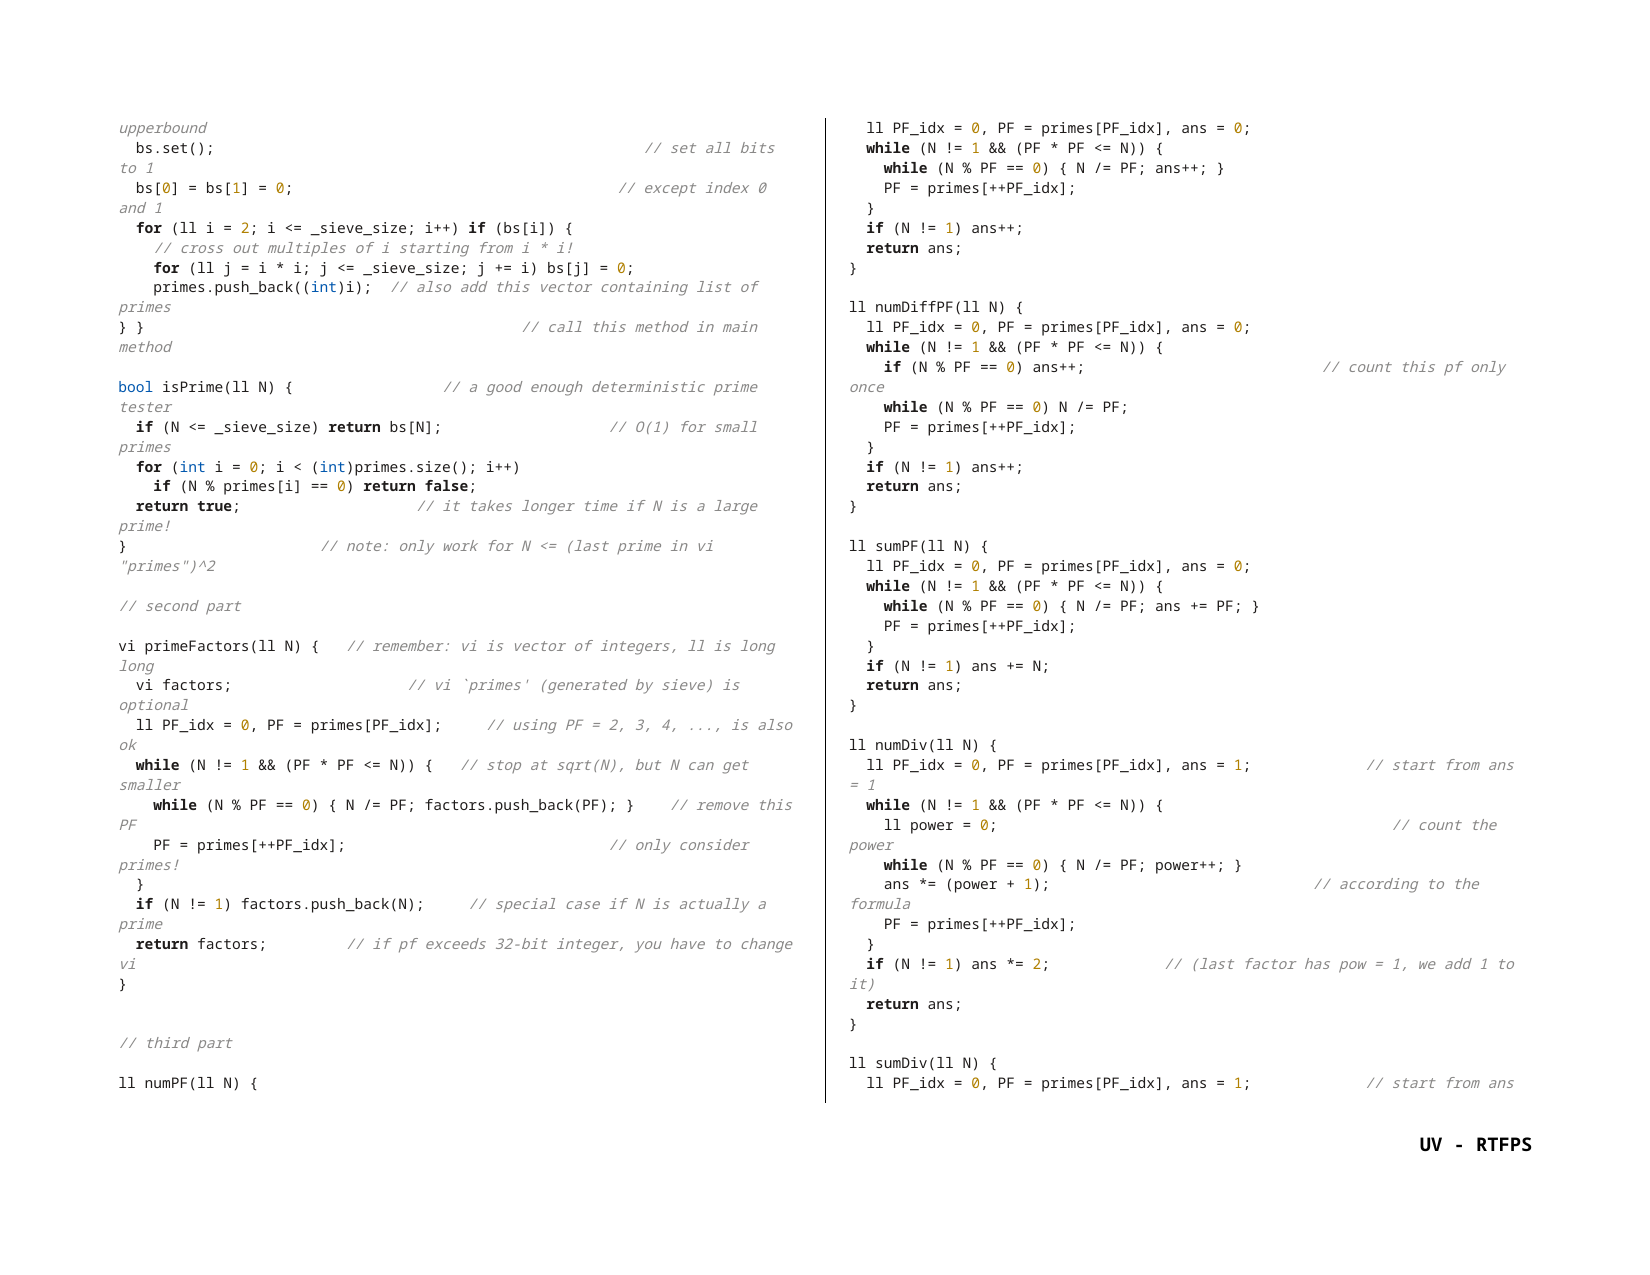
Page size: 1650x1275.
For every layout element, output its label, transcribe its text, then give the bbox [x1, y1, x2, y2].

text while (N != 1 && (PF * PF <= N)) { // stop at sqrt(N), but N can get smaller [118, 755, 801, 794]
text for (ll i = 2; i <= _sieve_size; i++) if (bs[i]) { [118, 218, 801, 237]
text if (N % primes[i] == 0) return false; [118, 476, 801, 496]
text return factors; // if pf exceeds 32-bit integer, you have to change vi [118, 934, 801, 974]
text while (N % PF == 0) { N /= PF; power++; } [849, 854, 1532, 874]
text } [849, 635, 1532, 655]
text ans *= (power + 1); // according to the formula [849, 874, 1532, 914]
text ll numDiv(ll N) { [849, 735, 1532, 755]
text if (N != 1) factors.push_back(N); // special case if N is actually a prime [118, 894, 801, 934]
text if (N != 1) ans += N; [849, 655, 1532, 675]
text if (N <= _sieve_size) return bs[N]; // O(1) for small primes [118, 417, 801, 456]
text return ans; [849, 993, 1532, 1013]
text ll PF_idx = 0, PF = primes[PF_idx], ans = 1; // start from ans = 1 [849, 755, 1532, 794]
text } [849, 695, 1532, 715]
text PF = primes[++PF_idx]; [849, 417, 1532, 436]
text } // note: only work for N <= (last prime in vi "primes")^2 [118, 536, 801, 576]
text } [849, 1013, 1532, 1033]
text while (N % PF == 0) N /= PF; [849, 397, 1532, 417]
text PF = primes[++PF_idx]; [849, 178, 1532, 198]
text } [849, 496, 1532, 516]
text while (N % PF == 0) { N /= PF; ans++; } [849, 158, 1532, 178]
text bool isPrime(ll N) { // a good enough deterministic prime tester [118, 377, 801, 417]
text upperbound [118, 118, 801, 138]
text PF = primes[++PF_idx]; // only consider primes! [118, 834, 801, 874]
text // cross out multiples of i starting from i * i! [118, 237, 801, 257]
text return ans; [849, 476, 1532, 496]
text while (N != 1 && (PF * PF <= N)) { [849, 794, 1532, 814]
text while (N % PF == 0) { N /= PF; factors.push_back(PF); } // remove this PF [118, 794, 801, 834]
text if (N != 1) ans++; [849, 456, 1532, 476]
text if (N % PF == 0) ans++; // count this pf only once [849, 357, 1532, 397]
text bs.set(); // set all bits to 1 [118, 138, 801, 178]
text } [849, 198, 1532, 218]
text ll PF_idx = 0, PF = primes[PF_idx], ans = 0; [849, 556, 1532, 576]
text return ans; [849, 237, 1532, 257]
text } [118, 974, 801, 993]
text while (N != 1 && (PF * PF <= N)) { [849, 576, 1532, 596]
text vi factors; // vi `primes' (generated by sieve) is optional [118, 675, 801, 715]
text ll PF_idx = 0, PF = primes[PF_idx]; // using PF = 2, 3, 4, ..., is also ok [118, 715, 801, 755]
text // third part [118, 1033, 801, 1053]
text while (N != 1 && (PF * PF <= N)) { [849, 337, 1532, 357]
text ll sumPF(ll N) { [849, 536, 1532, 556]
text if (N != 1) ans++; [849, 218, 1532, 237]
text } } // call this method in main method [118, 317, 801, 357]
text ll PF_idx = 0, PF = primes[PF_idx], ans = 1; // start from ans [849, 1073, 1532, 1093]
text } [118, 874, 801, 894]
text ll numPF(ll N) { [118, 1073, 801, 1093]
text return true; // it takes longer time if N is a large prime! [118, 496, 801, 536]
text } [849, 934, 1532, 954]
text } [849, 436, 1532, 456]
text primes.push_back((int)i); // also add this vector containing list of primes [118, 277, 801, 317]
text return ans; [849, 675, 1532, 695]
text PF = primes[++PF_idx]; [849, 616, 1532, 635]
text ll numDiffPF(ll N) { [849, 297, 1532, 317]
text while (N != 1 && (PF * PF <= N)) { [849, 138, 1532, 158]
text // second part [118, 596, 801, 616]
text if (N != 1) ans *= 2; // (last factor has pow = 1, we add 1 to it) [849, 954, 1532, 993]
text ll sumDiv(ll N) { [849, 1053, 1532, 1073]
text PF = primes[++PF_idx]; [849, 914, 1532, 934]
text for (ll j = i * i; j <= _sieve_size; j += i) bs[j] = 0; [118, 257, 801, 277]
text ll power = 0; // count the power [849, 814, 1532, 854]
text } [849, 257, 1532, 277]
text vi primeFactors(ll N) { // remember: vi is vector of integers, ll is long long [118, 635, 801, 675]
text while (N % PF == 0) { N /= PF; ans += PF; } [849, 596, 1532, 616]
text ll PF_idx = 0, PF = primes[PF_idx], ans = 0; [849, 317, 1532, 337]
text bs[0] = bs[1] = 0; // except index 0 and 1 [118, 178, 801, 218]
text ll PF_idx = 0, PF = primes[PF_idx], ans = 0; [849, 118, 1532, 138]
text for (int i = 0; i < (int)primes.size(); i++) [118, 456, 801, 476]
